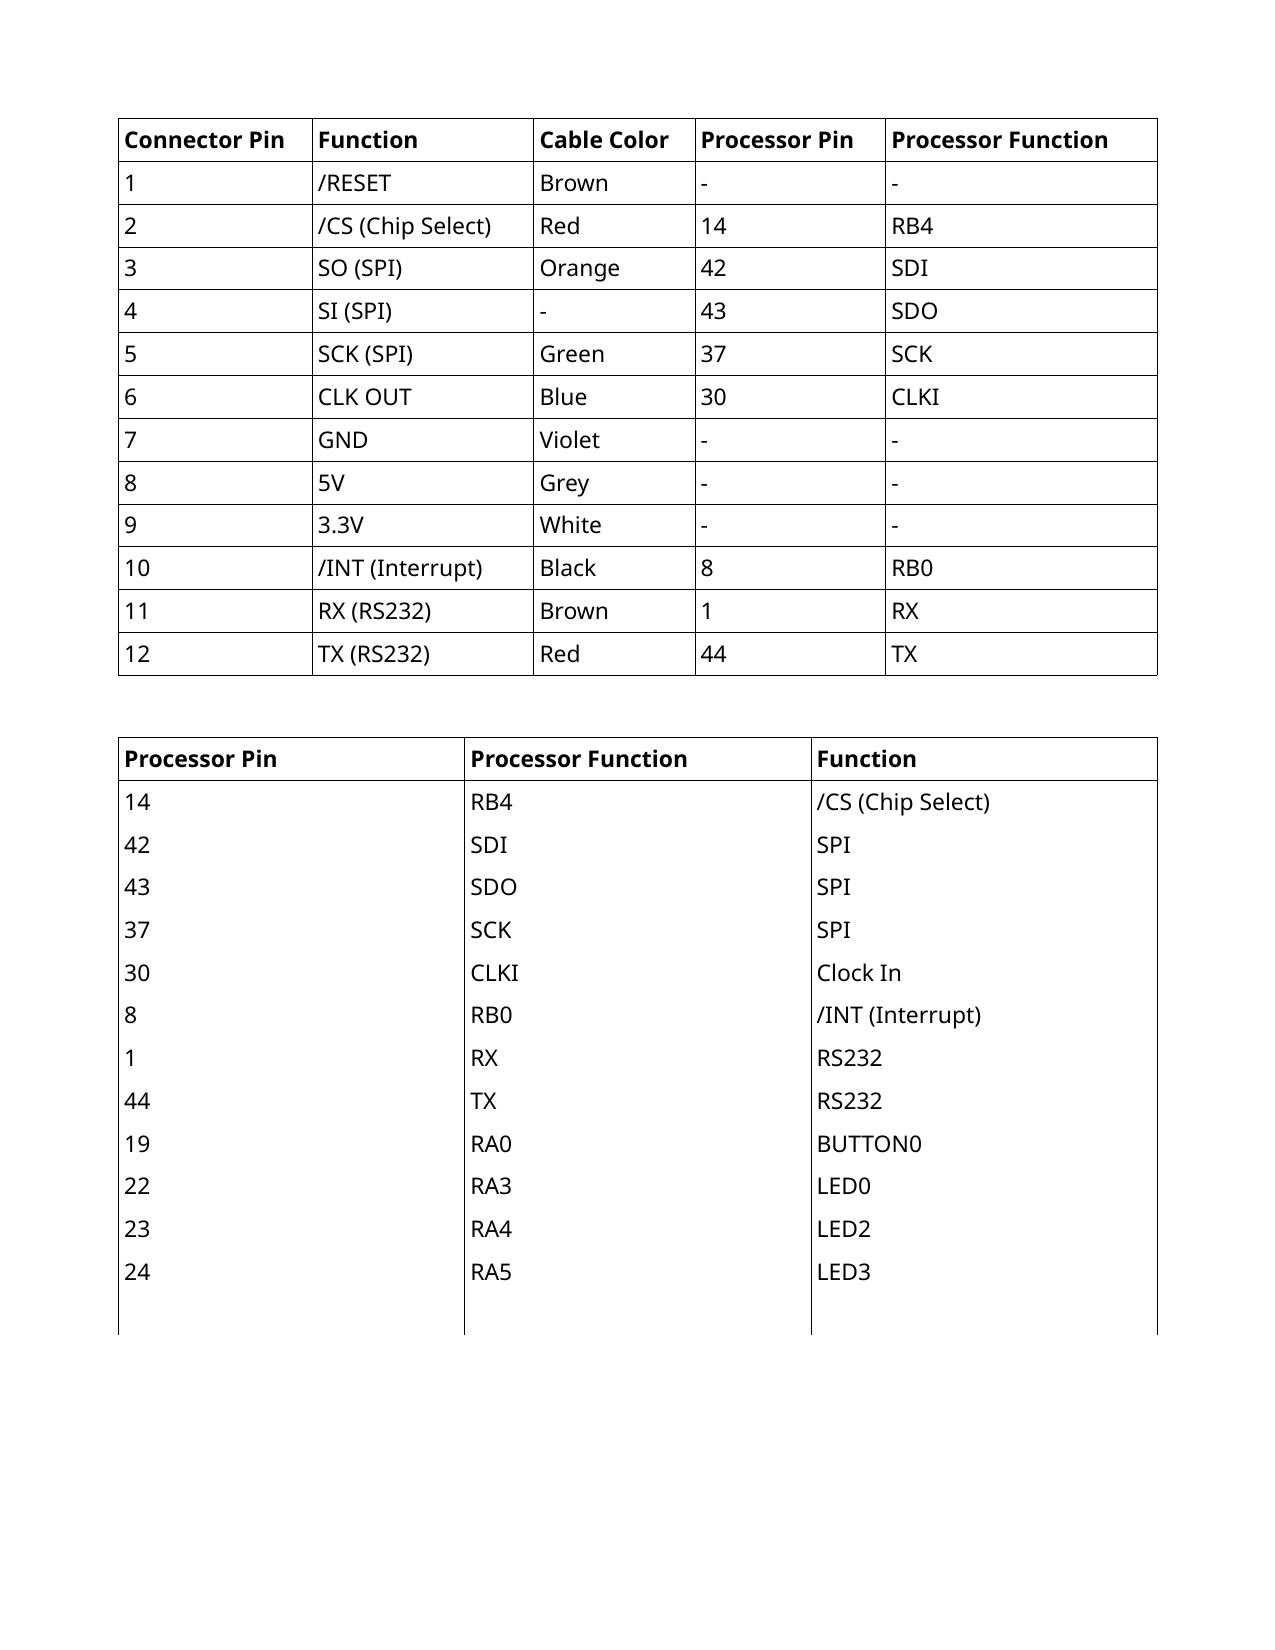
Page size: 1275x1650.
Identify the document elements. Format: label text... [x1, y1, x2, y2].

table_cell BUTTON0 [812, 1122, 1157, 1164]
table_cell RB4 [886, 205, 1157, 247]
table_cell Clock In [812, 951, 1157, 994]
table_cell 1 [119, 1036, 464, 1079]
table_cell SCK (SPI) [313, 333, 533, 375]
table_cell Blue [534, 376, 695, 418]
table_cell SPI [812, 908, 1157, 951]
table_cell 5V [313, 462, 533, 503]
table_cell Violet [534, 419, 695, 461]
table_cell RB4 [465, 781, 811, 823]
table_cell - [886, 162, 1157, 204]
table_cell 8 [119, 994, 464, 1036]
table_cell RB0 [886, 547, 1157, 589]
table_cell Orange [534, 248, 695, 289]
table_cell 14 [696, 205, 885, 247]
table_cell 14 [119, 781, 464, 823]
table_cell White [534, 505, 695, 546]
table_cell /INT (Interrupt) [313, 547, 533, 589]
table_cell 3.3V [313, 505, 533, 546]
table_cell - [696, 505, 885, 546]
table_cell 23 [119, 1207, 464, 1250]
table_cell 9 [119, 505, 312, 546]
table_cell 12 [119, 633, 312, 675]
table_cell GND [313, 419, 533, 461]
table_cell LED3 [812, 1250, 1157, 1293]
table_cell TX [465, 1079, 811, 1122]
table_header Processor Function [886, 119, 1157, 161]
table_cell 30 [696, 376, 885, 418]
table_cell Black [534, 547, 695, 589]
table_cell 43 [696, 290, 885, 332]
table_cell LED2 [812, 1207, 1157, 1250]
table_cell [812, 1293, 1157, 1335]
table_cell SI (SPI) [313, 290, 533, 332]
table_cell /INT (Interrupt) [812, 994, 1157, 1036]
table_cell 8 [119, 462, 312, 503]
table_cell RX [465, 1036, 811, 1079]
table_cell RS232 [812, 1036, 1157, 1079]
table_cell CLKI [465, 951, 811, 994]
table_cell - [696, 462, 885, 503]
table_cell TX (RS232) [313, 633, 533, 675]
table_cell SCK [886, 333, 1157, 375]
table_header Cable Color [534, 119, 695, 161]
table_cell 44 [119, 1079, 464, 1122]
table_cell [119, 1293, 464, 1335]
table_cell SDI [886, 248, 1157, 289]
table_cell Red [534, 633, 695, 675]
table_cell LED0 [812, 1165, 1157, 1207]
table_cell /CS (Chip Select) [812, 781, 1157, 823]
table_cell RS232 [812, 1079, 1157, 1122]
table_header Processor Pin [119, 738, 464, 780]
table_cell - [886, 462, 1157, 503]
table_header Processor Function [465, 738, 811, 780]
table_cell RA4 [465, 1207, 811, 1250]
table_cell 7 [119, 419, 312, 461]
table_cell 1 [119, 162, 312, 204]
table_cell SDO [465, 866, 811, 908]
table_cell 37 [119, 908, 464, 951]
table_cell RA0 [465, 1122, 811, 1164]
table_cell SPI [812, 866, 1157, 908]
table_cell 6 [119, 376, 312, 418]
table_cell 1 [696, 590, 885, 632]
table_header Function [812, 738, 1157, 780]
table_cell SDO [886, 290, 1157, 332]
table_header Function [313, 119, 533, 161]
table_cell 24 [119, 1250, 464, 1293]
table_cell - [696, 162, 885, 204]
table_cell 30 [119, 951, 464, 994]
table_header Processor Pin [696, 119, 885, 161]
table_cell - [534, 290, 695, 332]
table_cell 19 [119, 1122, 464, 1164]
table_cell RB0 [465, 994, 811, 1036]
table_cell - [696, 419, 885, 461]
table_cell Grey [534, 462, 695, 503]
table_cell 2 [119, 205, 312, 247]
table_cell 42 [696, 248, 885, 289]
table_cell 10 [119, 547, 312, 589]
table_cell 43 [119, 866, 464, 908]
table_cell Red [534, 205, 695, 247]
table_cell [465, 1293, 811, 1335]
table_cell TX [886, 633, 1157, 675]
table_cell 11 [119, 590, 312, 632]
table_cell RX [886, 590, 1157, 632]
table_cell 42 [119, 823, 464, 866]
table_cell 44 [696, 633, 885, 675]
table_cell SCK [465, 908, 811, 951]
table_cell CLKI [886, 376, 1157, 418]
table_cell 4 [119, 290, 312, 332]
table_cell RA5 [465, 1250, 811, 1293]
table_cell Green [534, 333, 695, 375]
table_cell 3 [119, 248, 312, 289]
table_cell 8 [696, 547, 885, 589]
table_cell - [886, 419, 1157, 461]
table_cell SO (SPI) [313, 248, 533, 289]
table_cell 5 [119, 333, 312, 375]
table_cell 37 [696, 333, 885, 375]
table_cell /CS (Chip Select) [313, 205, 533, 247]
table_cell RA3 [465, 1165, 811, 1207]
table_cell CLK OUT [313, 376, 533, 418]
table_cell SDI [465, 823, 811, 866]
table_cell - [886, 505, 1157, 546]
table_header Connector Pin [119, 119, 312, 161]
table_cell Brown [534, 162, 695, 204]
table_cell /RESET [313, 162, 533, 204]
table_cell 22 [119, 1165, 464, 1207]
table_cell Brown [534, 590, 695, 632]
table_cell RX (RS232) [313, 590, 533, 632]
table_cell SPI [812, 823, 1157, 866]
